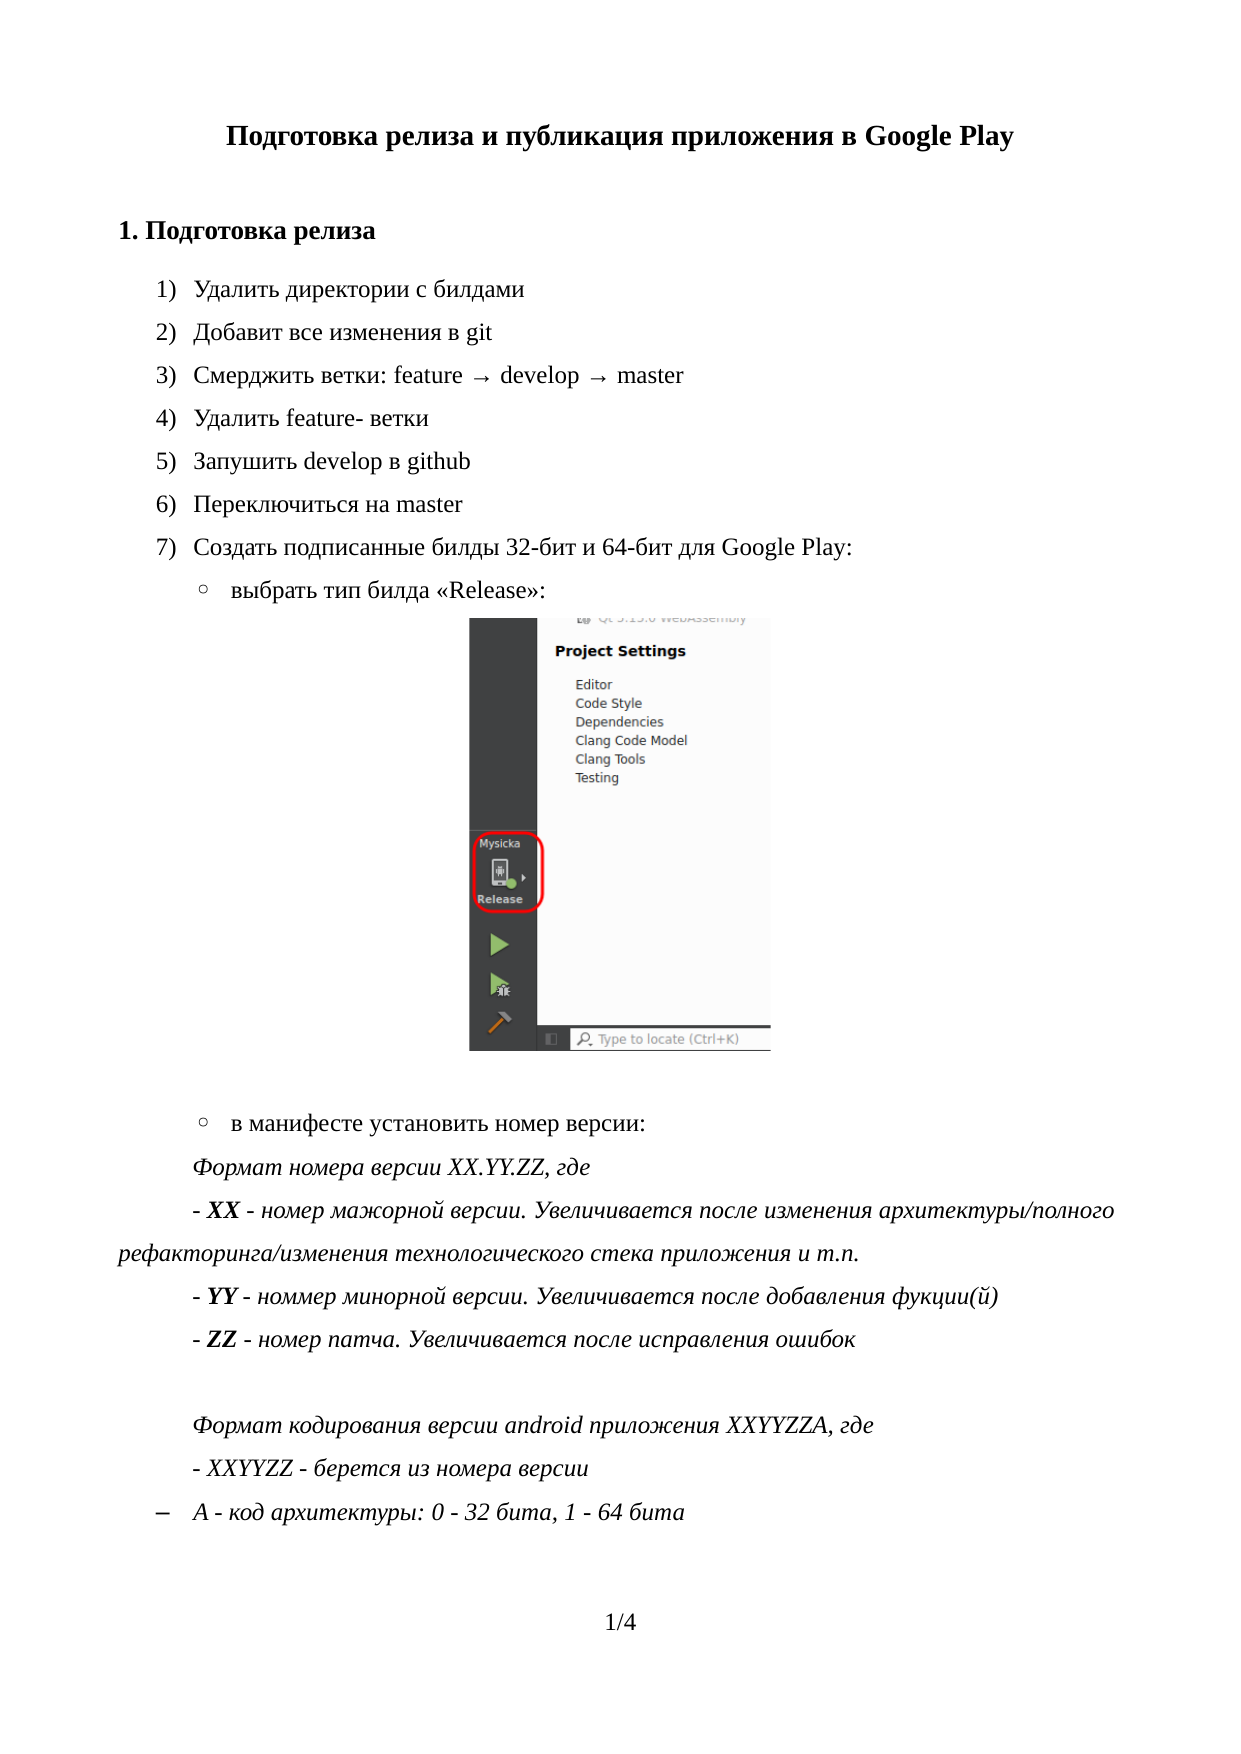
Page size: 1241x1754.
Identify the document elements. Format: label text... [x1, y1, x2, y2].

text Формат кодирования версии android приложения XXYYZZA, где [118, 1410, 1122, 1439]
list в манифесте установить номер версии: [193, 1108, 1122, 1137]
list Удалить директории с билдами [156, 274, 1122, 302]
text - XXYYZZ - берется из номера версии [118, 1453, 1122, 1482]
subtitle Подготовка релиза [118, 214, 1122, 246]
picture [469, 618, 771, 1051]
list Переключиться на master [156, 489, 1122, 518]
list выбрать тип билда «Release»: [193, 576, 1122, 604]
subtitle Подготовка релиза и публикация приложения в Google Play [118, 118, 1122, 152]
text - YY - номмер минорной версии. Увеличивается после добавления фукции(й) [118, 1281, 1122, 1310]
text - ZZ - номер патча. Увеличивается после исправления ошибок [118, 1324, 1122, 1353]
list Запушить develop в github [156, 446, 1122, 475]
list Смерджить ветки: feature → develop → master [156, 360, 1122, 389]
text - XX - номер мажорной версии. Увеличивается после изменения архитектуры/полного рефакторинга/изменения технологического стека приложения и т.п. [118, 1195, 1122, 1267]
list A - код архитектуры: 0 - 32 бита, 1 - 64 бита [156, 1497, 1122, 1525]
list Добавит все изменения в git [156, 317, 1122, 346]
list Удалить feature- ветки [156, 403, 1122, 432]
text Формат номера версии XX.YY.ZZ, где [118, 1152, 1122, 1180]
list Создать подписанные билды 32-бит и 64-бит для Google Play: [156, 532, 1122, 561]
